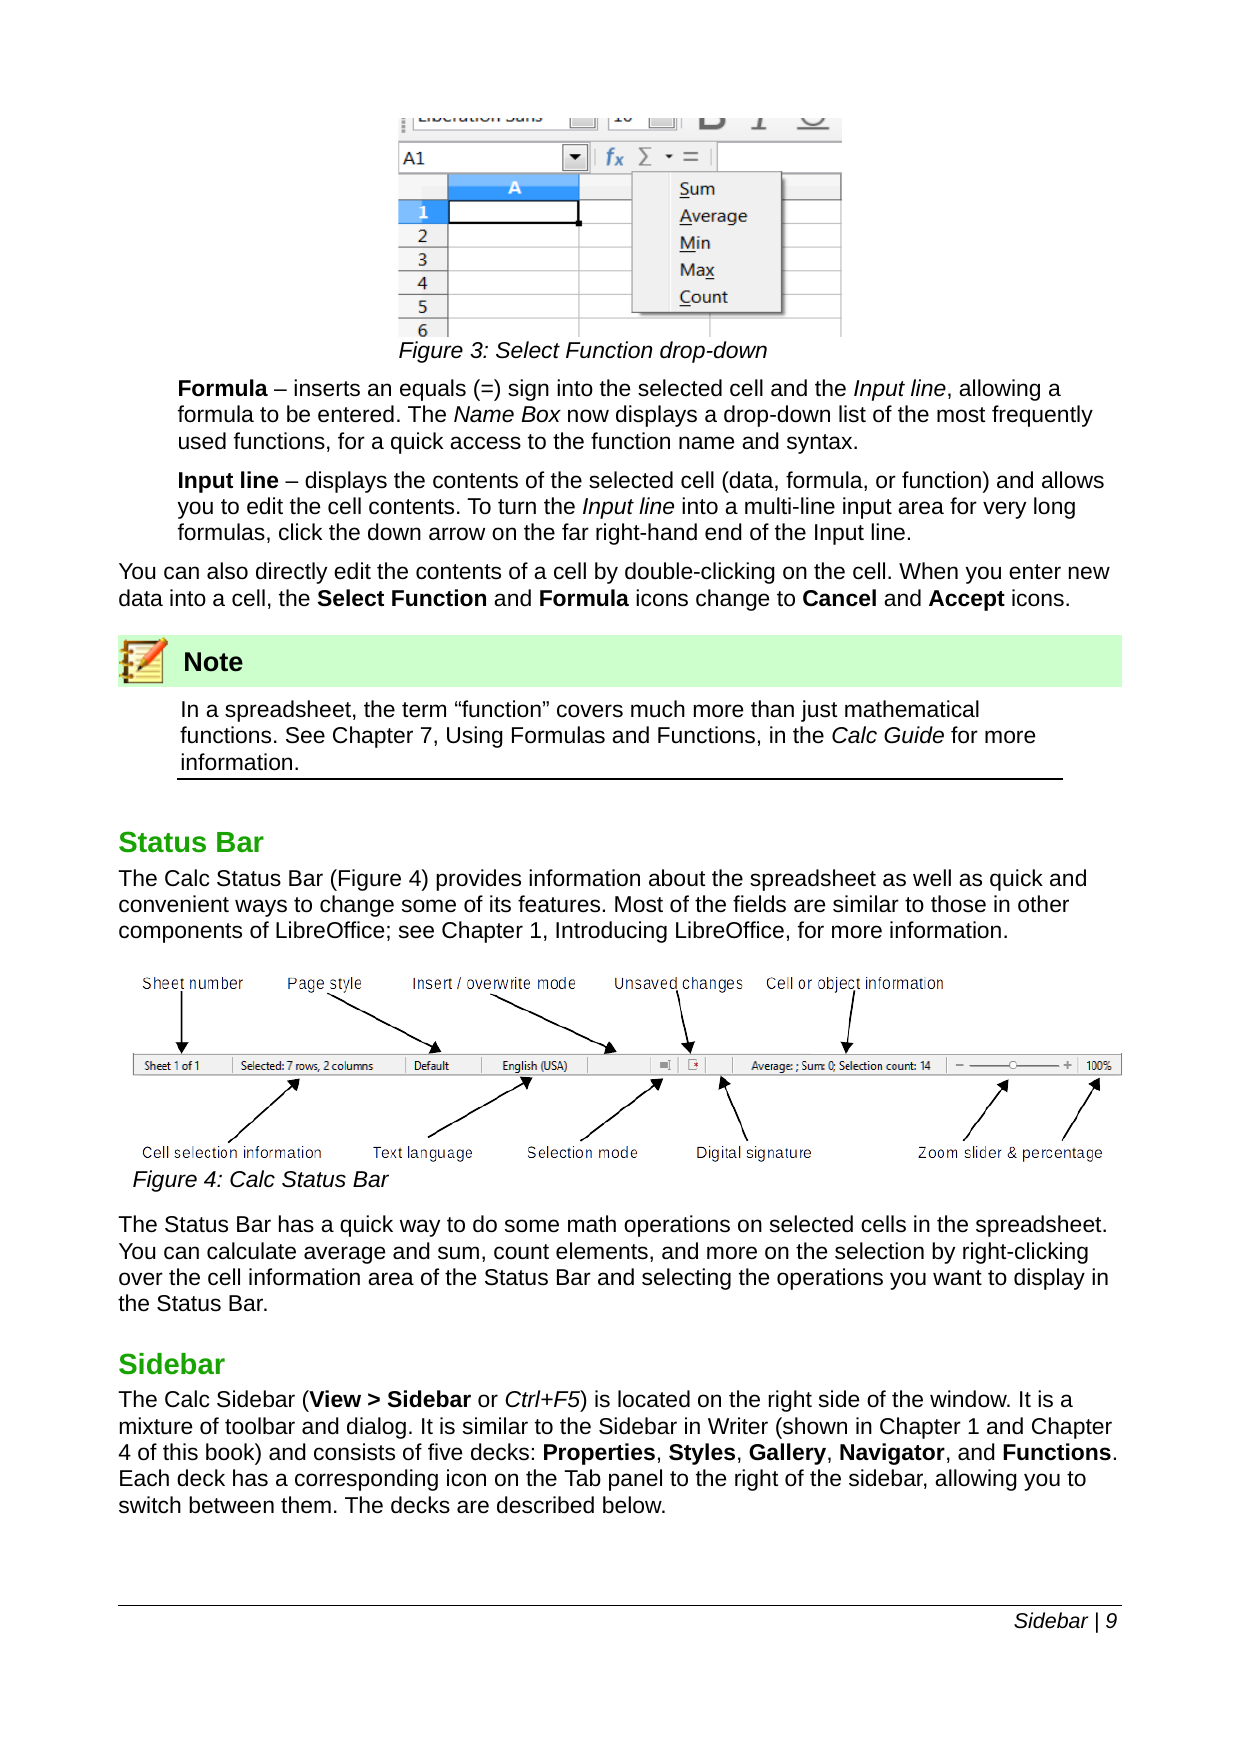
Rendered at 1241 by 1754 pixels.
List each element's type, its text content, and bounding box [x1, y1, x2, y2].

text Figure 3: Select Function drop-down [398, 337, 842, 363]
text The Status Bar has a quick way to do some math operations on selected cells in the spreadsheet. You can calculate average and sum, count elements, and more on the selection by right-clicking over the cell information area of the Status Bar and selecting the operations you want to display in the Status Bar. [118, 1211, 1122, 1317]
picture [132, 968, 1123, 1166]
picture [398, 118, 842, 337]
text Input line – displays the contents of the selected cell (data, formula, or function) and allows you to edit the cell contents. To turn the Input line into a multi-line input area for very long formulas, click the down arrow on the far right-hand end of the Input line. [177, 467, 1122, 546]
subtitle Status Bar [118, 825, 1122, 858]
text In a spreadsheet, the term “function” covers much more than just mathematical functions. See Chapter 7, Using Formulas and Functions, in the Calc Guide for more information. [177, 693, 1063, 778]
text The Calc Sidebar (View > Sidebar or Ctrl+F5) is located on the right side of the window. It is a mixture of toolbar and dialog. It is similar to the Sidebar in Writer (shown in Chapter 1 and Chapter 4 of this book) and consists of five decks: Properties, Styles, Gallery, Navigator, and Functions. Each deck has a corresponding icon on the Tab panel to the right of the sidebar, allowing you to switch between them. The decks are described below. [118, 1386, 1122, 1518]
picture [119, 636, 170, 687]
text You can also directly edit the contents of a cell by double-clicking on the cell. When you enter new data into a cell, the Select Function and Formula icons change to Cancel and Accept icons. [118, 558, 1122, 611]
text Figure 4: Calc Status Bar [132, 1166, 1122, 1192]
text Formula – inserts an equals (=) sign into the selected cell and the Input line, allowing a formula to be entered. The Name Box now displays a drop-down list of the most frequently used functions, for a quick access to the function name and syntax. [177, 375, 1122, 454]
subtitle Note [118, 635, 1122, 687]
subtitle Sidebar [118, 1347, 1122, 1380]
text The Calc Status Bar (Figure 4) provides information about the spreadsheet as well as quick and convenient ways to change some of its features. Most of the fields are similar to those in other components of LibreOffice; see Chapter 1, Introducing LibreOffice, for more information. [118, 864, 1122, 943]
